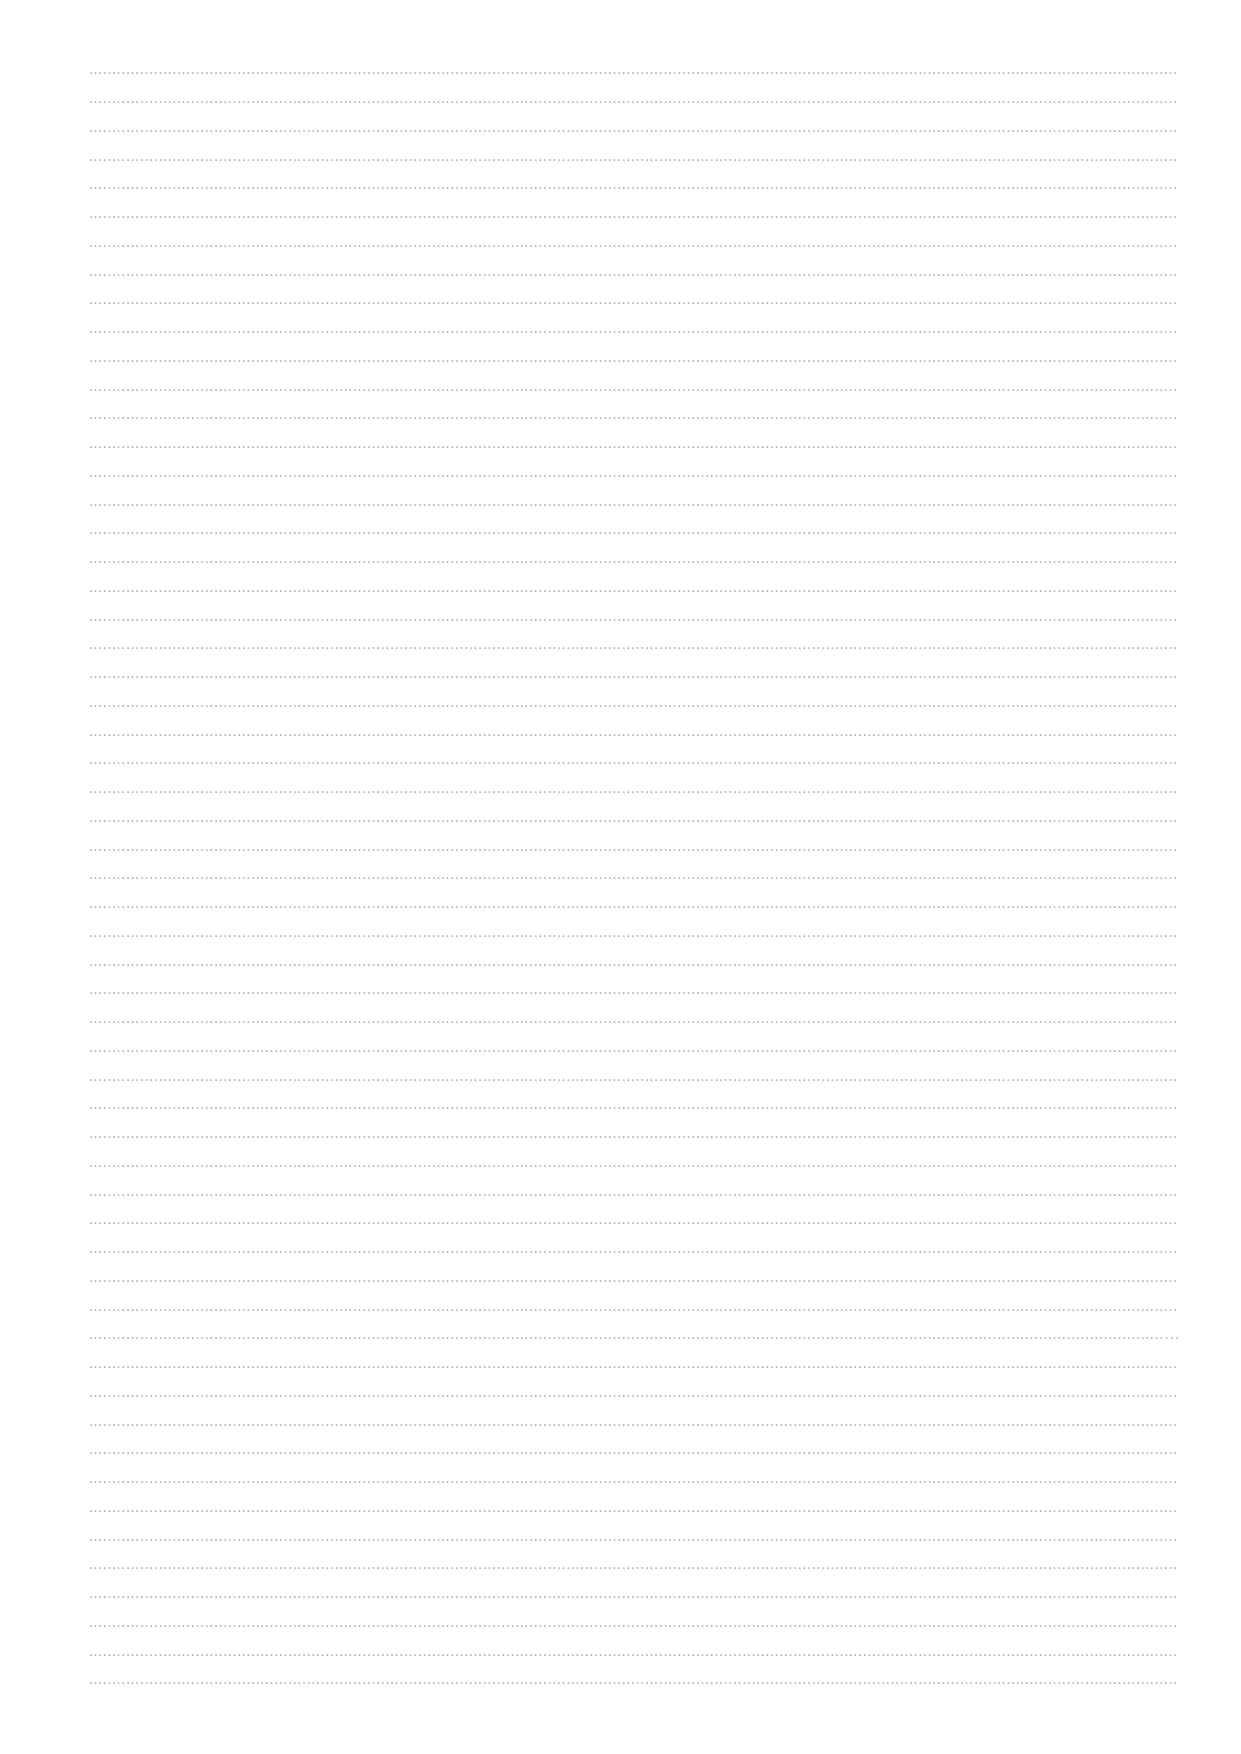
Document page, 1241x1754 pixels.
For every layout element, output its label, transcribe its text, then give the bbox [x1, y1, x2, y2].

text ........................................................................................................................................................................................................................................... [88, 203, 1181, 222]
text ........................................................................................................................................................................................................................................... [88, 1238, 1181, 1257]
text ........................................................................................................................................................................................................................................... [88, 59, 1181, 78]
text ........................................................................................................................................................................................................................................... [88, 835, 1181, 854]
text ........................................................................................................................................................................................................................................... [88, 864, 1181, 883]
text ........................................................................................................................................................................................................................................... [88, 519, 1181, 538]
text ........................................................................................................................................................................................................................................... [88, 778, 1181, 797]
text ........................................................................................................................................................................................................................................... [88, 289, 1181, 308]
text ........................................................................................................................................................................................................................................... [88, 1468, 1181, 1487]
text ........................................................................................................................................................................................................................................... [88, 1525, 1181, 1544]
text ........................................................................................................................................................................................................................................... [88, 605, 1181, 624]
text ........................................................................................................................................................................................................................................... [88, 1180, 1181, 1199]
text ........................................................................................................................................................................................................................................... [88, 749, 1181, 768]
text ........................................................................................................................................................................................................................................... [88, 1669, 1181, 1688]
text ........................................................................................................................................................................................................................................... [88, 433, 1181, 452]
text ........................................................................................................................................................................................................................................... [88, 1612, 1181, 1631]
text ........................................................................................................................................................................................................................................... [88, 1267, 1181, 1286]
text ........................................................................................................................................................................................................................................... [88, 577, 1181, 596]
text ........................................................................................................................................................................................................................................... [88, 692, 1181, 711]
text ........................................................................................................................................................................................................................................... [88, 720, 1181, 739]
text ........................................................................................................................................................................................................................................... [88, 232, 1181, 251]
text ........................................................................................................................................................................................................................................... [88, 1152, 1181, 1171]
text ........................................................................................................................................................................................................................................... [88, 1094, 1181, 1113]
text ........................................................................................................................................................................................................................................... [88, 922, 1181, 941]
text ........................................................................................................................................................................................................................................... [88, 807, 1181, 826]
text ........................................................................................................................................................................................................................................... [88, 893, 1181, 912]
text ........................................................................................................................................................................................................................................... [88, 490, 1181, 509]
text ........................................................................................................................................................................................................................................... [88, 979, 1181, 998]
text ........................................................................................................................................................................................................................................... [88, 1382, 1181, 1401]
text ........................................................................................................................................................................................................................................... [88, 462, 1181, 481]
text ........................................................................................................................................................................................................................................... [88, 634, 1181, 653]
text ........................................................................................................................................................................................................................................... [88, 1497, 1181, 1516]
text ........................................................................................................................................................................................................................................... [88, 1640, 1181, 1659]
text ........................................................................................................................................................................................................................................... [88, 260, 1181, 279]
text ........................................................................................................................................................................................................................................... [88, 950, 1181, 969]
text ........................................................................................................................................................................................................................................... [88, 1554, 1181, 1573]
text ........................................................................................................................................................................................................................................... [88, 548, 1181, 567]
text ........................................................................................................................................................................................................................................… [88, 1324, 1181, 1343]
text ........................................................................................................................................................................................................................................... [88, 663, 1181, 682]
text ........................................................................................................................................................................................................................................... [88, 1410, 1181, 1429]
text ........................................................................................................................................................................................................................................... [88, 1209, 1181, 1228]
text ........................................................................................................................................................................................................................................... [88, 88, 1181, 107]
text ........................................................................................................................................................................................................................................... [88, 1008, 1181, 1027]
text ........................................................................................................................................................................................................................................... [88, 1065, 1181, 1084]
text ........................................................................................................................................................................................................................................... [88, 318, 1181, 337]
text ........................................................................................................................................................................................................................................... [88, 1439, 1181, 1458]
text ........................................................................................................................................................................................................................................... [88, 404, 1181, 423]
text ........................................................................................................................................................................................................................................... [88, 1037, 1181, 1056]
text ........................................................................................................................................................................................................................................... [88, 347, 1181, 366]
text ........................................................................................................................................................................................................................................... [88, 1123, 1181, 1142]
text ........................................................................................................................................................................................................................................... [88, 117, 1181, 136]
text ........................................................................................................................................................................................................................................... [88, 1295, 1181, 1314]
text ........................................................................................................................................................................................................................................... [88, 1583, 1181, 1602]
text ........................................................................................................................................................................................................................................... [88, 145, 1181, 164]
text ........................................................................................................................................................................................................................................... [88, 174, 1181, 193]
text ........................................................................................................................................................................................................................................... [88, 1353, 1181, 1372]
text ........................................................................................................................................................................................................................................... [88, 375, 1181, 394]
